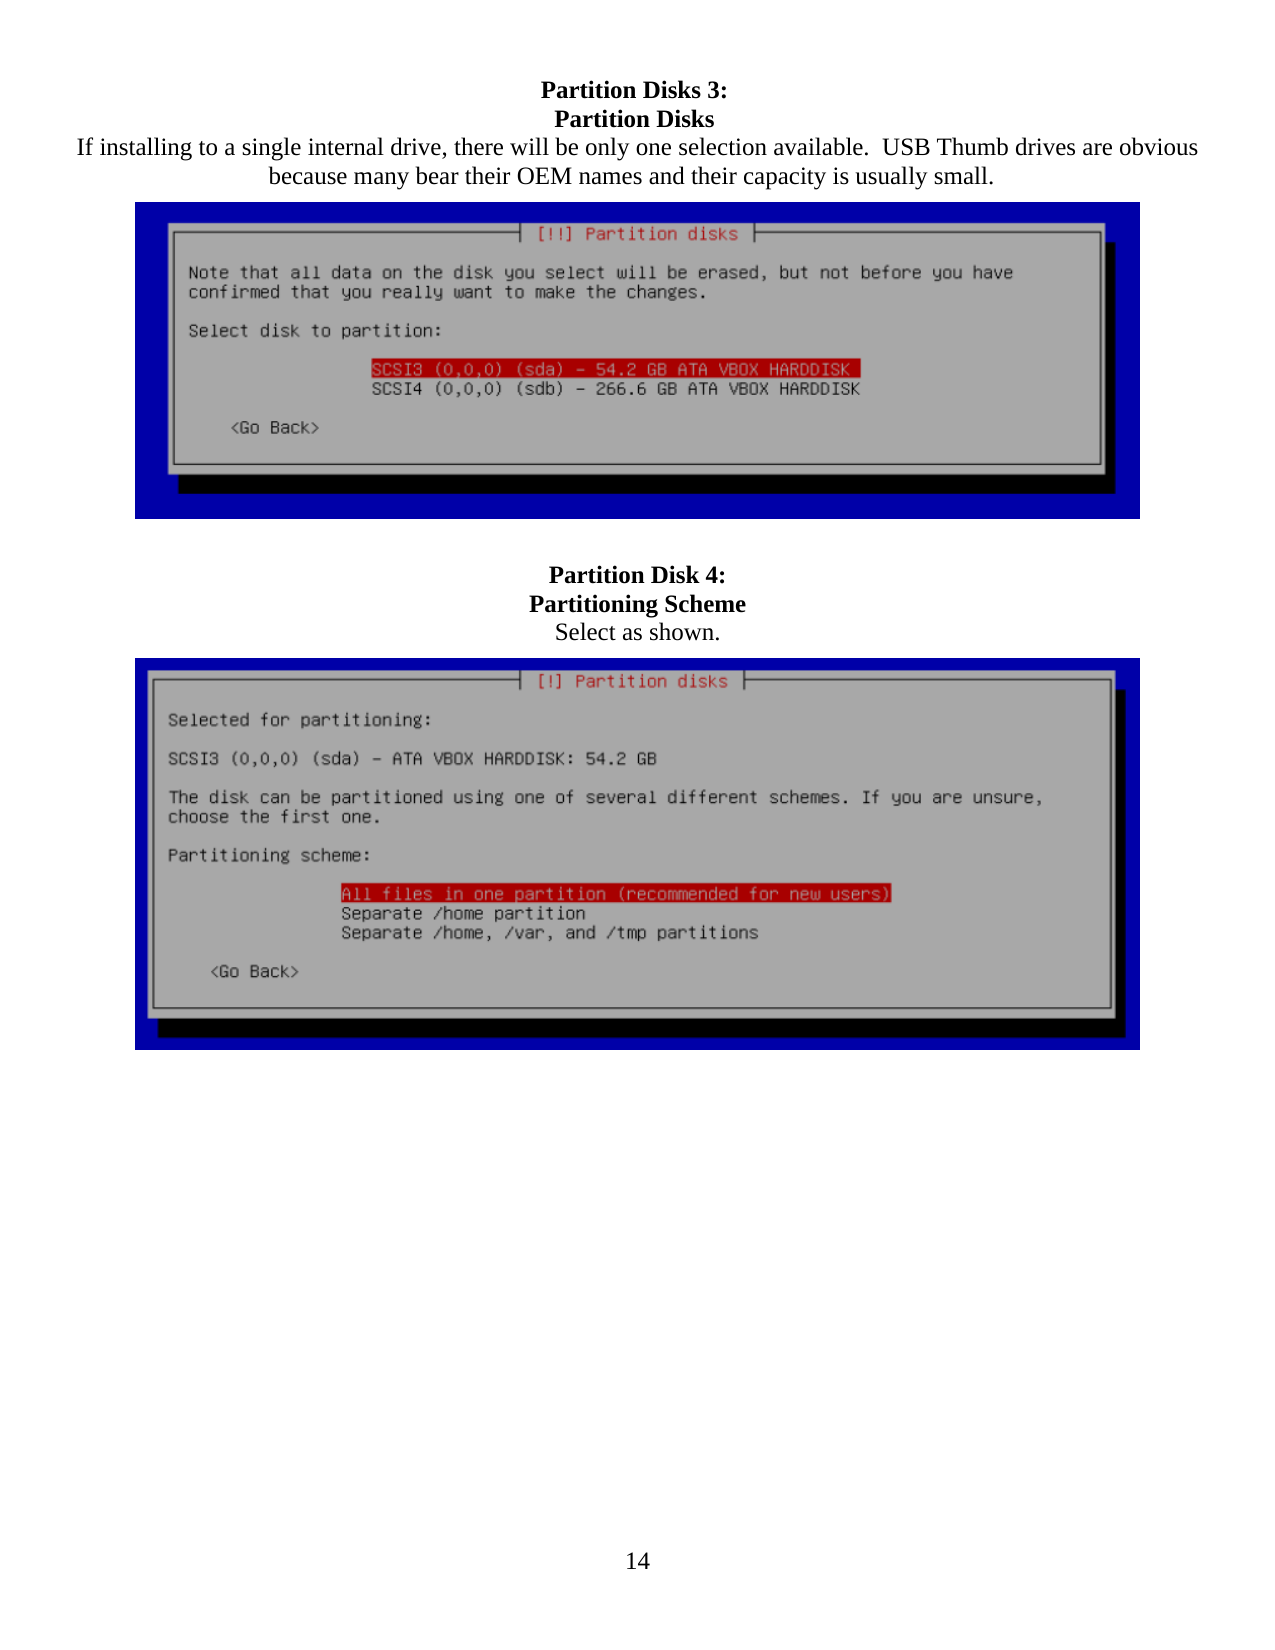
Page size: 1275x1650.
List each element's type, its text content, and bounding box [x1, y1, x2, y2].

picture [135, 658, 1140, 1050]
text Partition Disks 3: Partition Disks If installing to a single internal drive, there will be only one selection available. USB Thumb drives are obvious because many bear their OEM names and their capacity is usually small. [75, 75, 1200, 190]
picture [135, 202, 1140, 519]
text Partition Disk 4: Partitioning Scheme Select as shown. [75, 560, 1200, 646]
